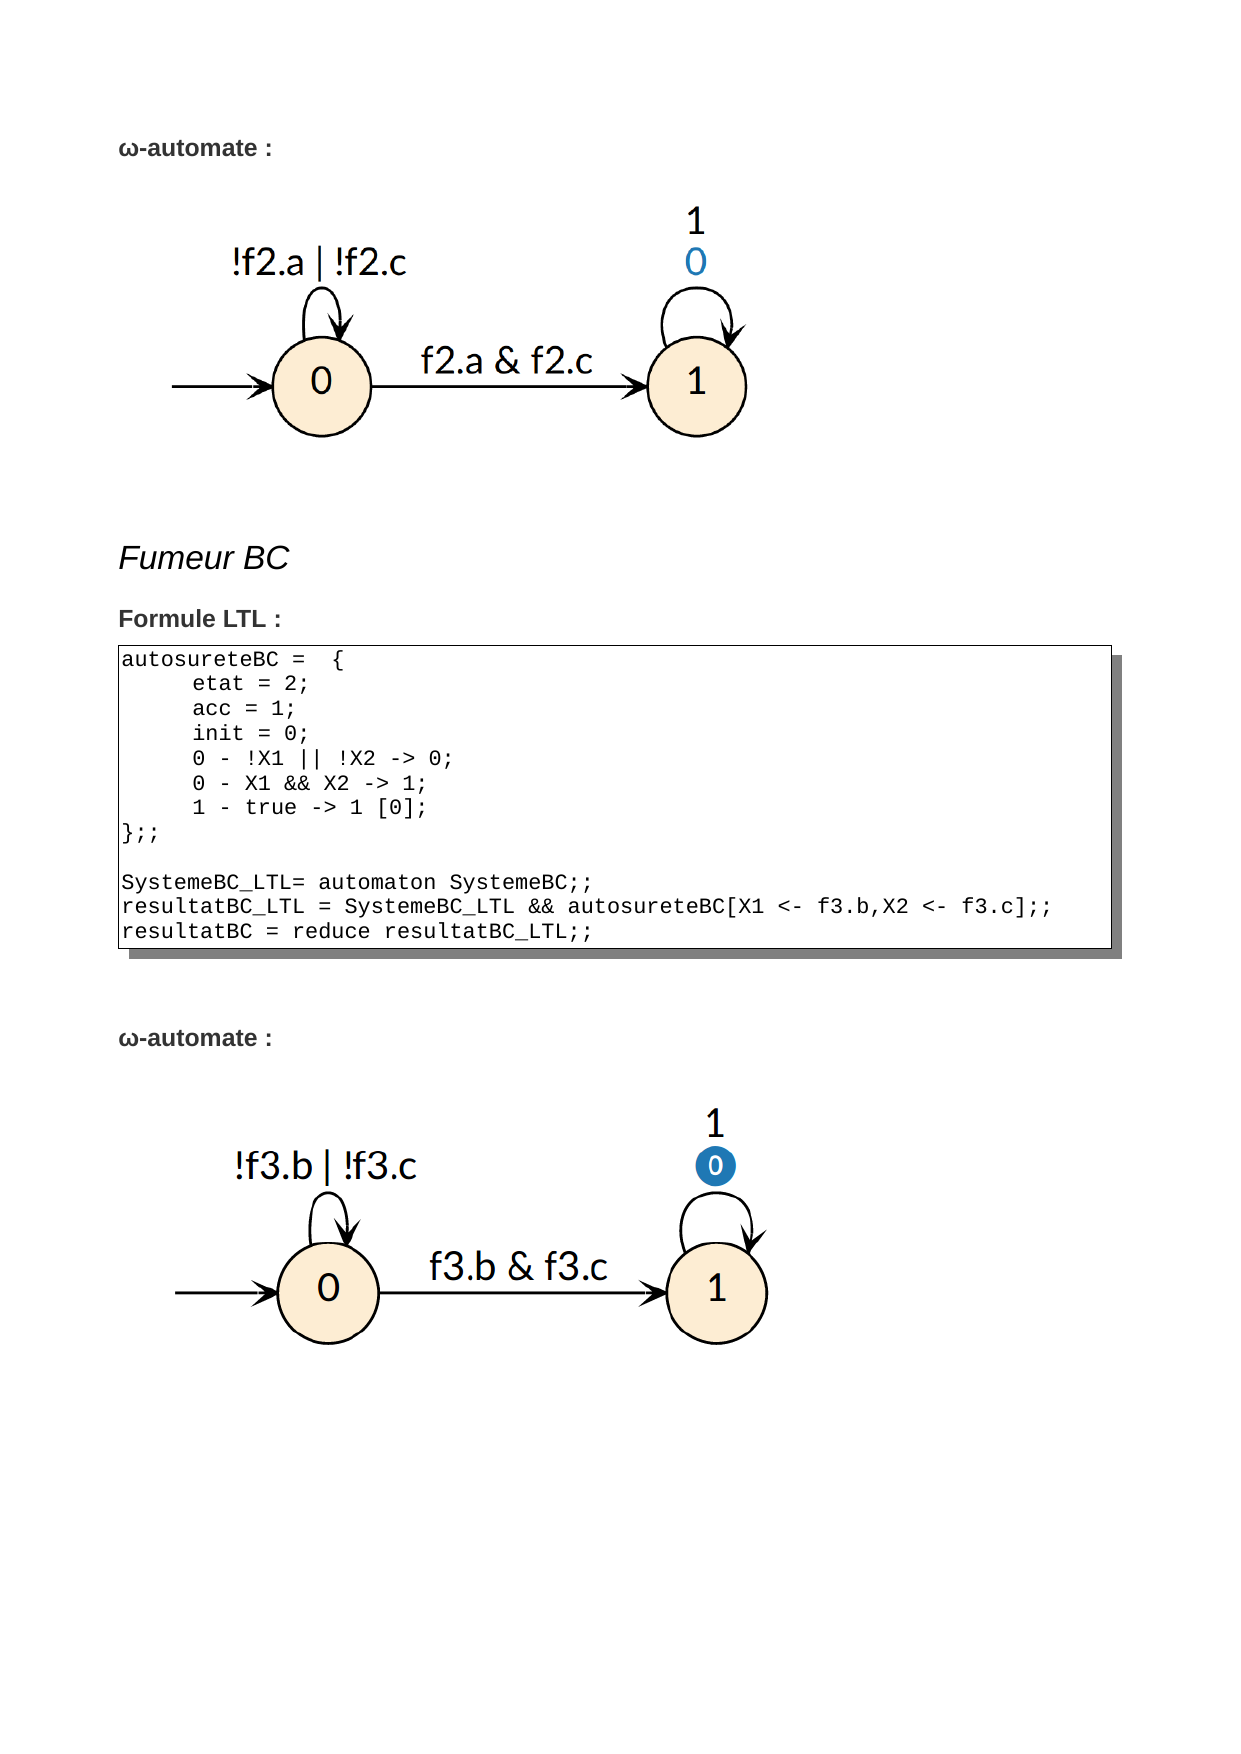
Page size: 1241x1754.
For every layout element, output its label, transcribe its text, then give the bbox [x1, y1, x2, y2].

subtitle Fumeur BC [118, 538, 1122, 577]
text acc = 1; [119, 694, 1111, 719]
picture [124, 176, 798, 451]
subtitle ω-automate : [118, 133, 1122, 161]
text init = 0; [119, 719, 1111, 744]
text resultatBC = reduce resultatBC_LTL;; [119, 917, 1111, 948]
text 0 - !X1 || !X2 -> 0; [119, 744, 1111, 769]
text SystemeBC_LTL= automaton SystemeBC;; [119, 868, 1111, 893]
picture [114, 1063, 830, 1377]
text autosureteBC = { [119, 646, 1111, 669]
text 0 - X1 && X2 -> 1; [119, 769, 1111, 793]
subtitle Formule LTL : [118, 604, 1122, 632]
text };; [119, 818, 1111, 846]
text resultatBC_LTL = SystemeBC_LTL && autosureteBC[X1 <- f3.b,X2 <- f3.c];; [119, 893, 1111, 917]
subtitle ω-automate : [118, 1023, 1122, 1051]
text 1 - true -> 1 [0]; [119, 793, 1111, 818]
text etat = 2; [119, 669, 1111, 694]
